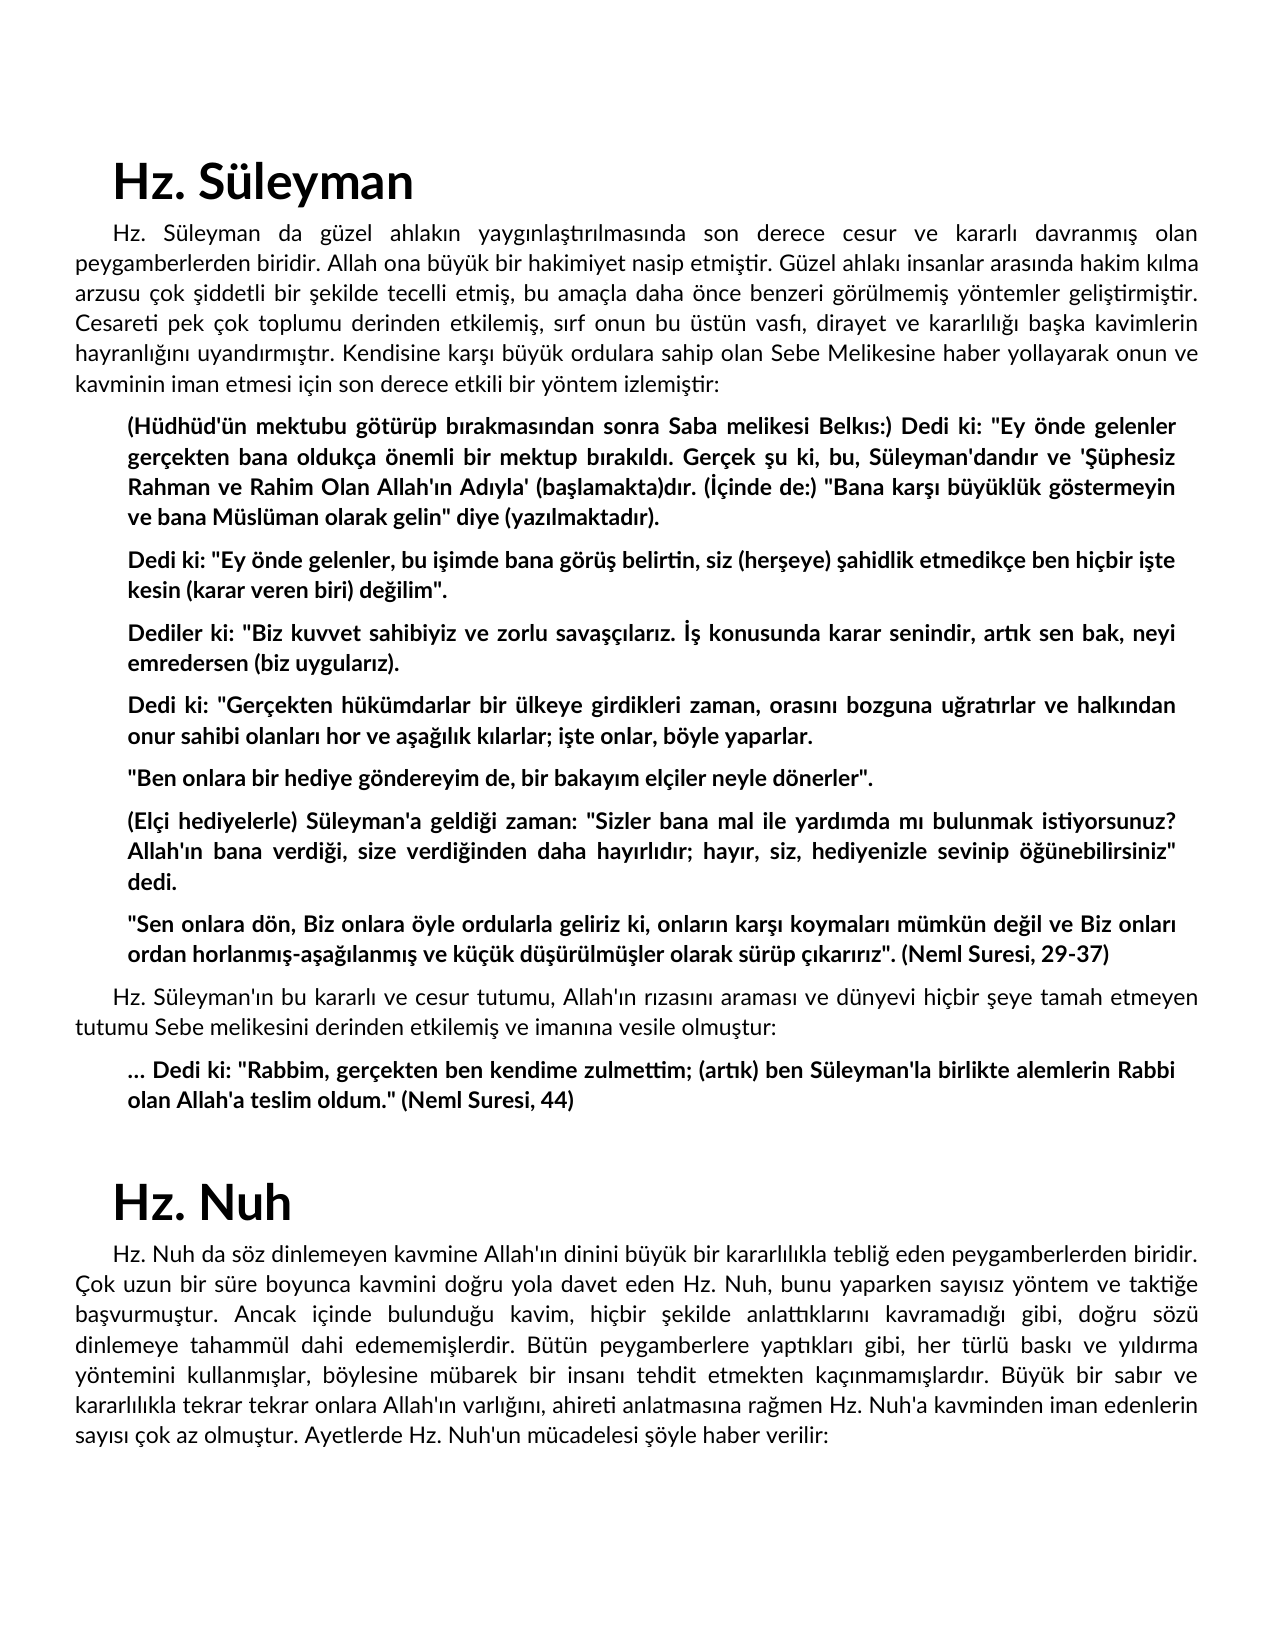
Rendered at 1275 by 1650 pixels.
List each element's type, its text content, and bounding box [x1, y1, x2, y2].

text Dedi ki: "Ey önde gelenler, bu işimde bana görüş belirtin, siz (herşeye) şahidlik etmedikçe ben hiçbir işte kesin (karar veren biri) değilim". [127, 545, 1177, 603]
text … Dedi ki: "Rabbim, gerçekten ben kendime zulmettim; (artık) ben Süleyman'la birlikte alemlerin Rabbi olan Allah'a teslim oldum." (Neml Suresi, 44) [127, 1056, 1177, 1113]
subtitle Hz. Nuh [112, 1171, 1200, 1231]
text "Sen onlara dön, Biz onlara öyle ordularla geliriz ki, onların karşı koymaları mümkün değil ve Biz onları ordan horlanmış-aşağılanmış ve küçük düşürülmüşler olarak sürüp çıkarırız". (Neml Suresi, 29-37) [127, 910, 1177, 968]
text Hz. Süleyman'ın bu kararlı ve cesur tutumu, Allah'ın rızasını araması ve dünyevi hiçbir şeye tamah etmeyen tutumu Sebe melikesini derinden etkilemiş ve imanına vesile olmuştur: [75, 983, 1200, 1041]
text Hz. Nuh da söz dinlemeyen kavmine Allah'ın dinini büyük bir kararlılıkla tebliğ eden peygamberlerden biridir. Çok uzun bir süre boyunca kavmini doğru yola davet eden Hz. Nuh, bunu yaparken sayısız yöntem ve taktiğe başvurmuştur. Ancak içinde bulunduğu kavim, hiçbir şekilde anlattıklarını kavramadığı gibi, doğru sözü dinlemeye tahammül dahi edememişlerdir. Bütün peygamberlere yaptıkları gibi, her türlü baskı ve yıldırma yöntemini kullanmışlar, böylesine mübarek bir insanı tehdit etmekten kaçınmamışlardır. Büyük bir sabır ve kararlılıkla tekrar tekrar onlara Allah'ın varlığını, ahireti anlatmasına rağmen Hz. Nuh'a kavminden iman edenlerin sayısı çok az olmuştur. Ayetlerde Hz. Nuh'un mücadelesi şöyle haber verilir: [75, 1240, 1200, 1448]
text (Hüdhüd'ün mektubu götürüp bırakmasından sonra Saba melikesi Belkıs:) Dedi ki: "Ey önde gelenler gerçekten bana oldukça önemli bir mektup bırakıldı. Gerçek şu ki, bu, Süleyman'dandır ve 'Şüphesiz Rahman ve Rahim Olan Allah'ın Adıyla' (başlamakta)dır. (İçinde de:) "Bana karşı büyüklük göstermeyin ve bana Müslüman olarak gelin" diye (yazılmaktadır). [127, 412, 1177, 530]
text Dedi ki: "Gerçekten hükümdarlar bir ülkeye girdikleri zaman, orasını bozguna uğratırlar ve halkından onur sahibi olanları hor ve aşağılık kılarlar; işte onlar, böyle yaparlar. [127, 691, 1177, 749]
text Hz. Süleyman da güzel ahlakın yaygınlaştırılmasında son derece cesur ve kararlı davranmış olan peygamberlerden biridir. Allah ona büyük bir hakimiyet nasip etmiştir. Güzel ahlakı insanlar arasında hakim kılma arzusu çok şiddetli bir şekilde tecelli etmiş, bu amaçla daha önce benzeri görülmemiş yöntemler geliştirmiştir. Cesareti pek çok toplumu derinden etkilemiş, sırf onun bu üstün vasfı, dirayet ve kararlılığı başka kavimlerin hayranlığını uyandırmıştır. Kendisine karşı büyük ordulara sahip olan Sebe Melikesine haber yollayarak onun ve kavminin iman etmesi için son derece etkili bir yöntem izlemiştir: [75, 218, 1200, 397]
text Dediler ki: "Biz kuvvet sahibiyiz ve zorlu savaşçılarız. İş konusunda karar senindir, artık sen bak, neyi emredersen (biz uygularız). [127, 618, 1177, 676]
text "Ben onlara bir hediye göndereyim de, bir bakayım elçiler neyle dönerler". [127, 764, 1177, 792]
subtitle Hz. Süleyman [112, 150, 1200, 210]
text (Elçi hediyelerle) Süleyman'a geldiği zaman: "Sizler bana mal ile yardımda mı bulunmak istiyorsunuz? Allah'ın bana verdiği, size verdiğinden daha hayırlıdır; hayır, siz, hediyenizle sevinip öğünebilirsiniz" dedi. [127, 807, 1177, 895]
